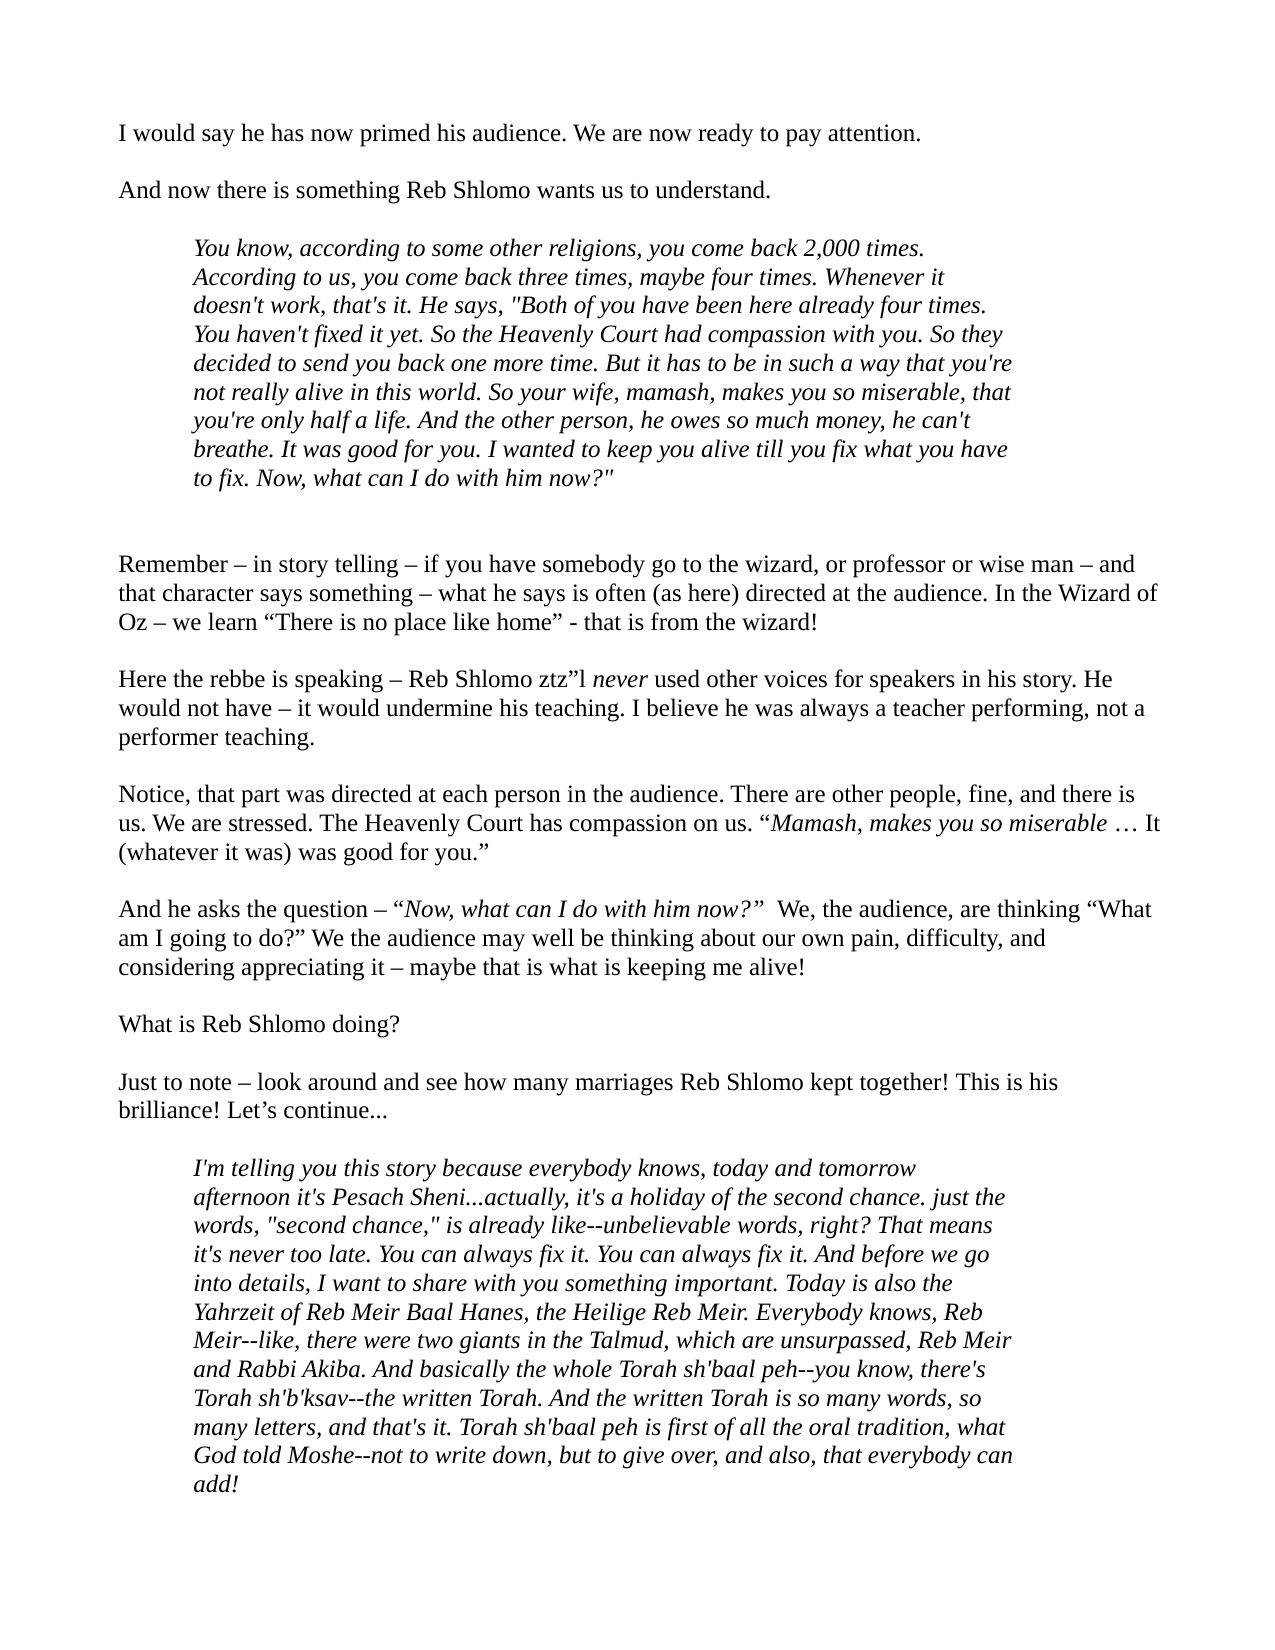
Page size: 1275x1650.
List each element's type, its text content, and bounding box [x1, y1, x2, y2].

text Remember – in story telling – if you have somebody go to the wizard, or professor or wise man – and that character says something – what he says is often (as here) directed at the audience. In the Wizard of Oz – we learn “There is no place like home” - that is from the wizard! [118, 549, 1166, 636]
text And he asks the question – “Now, what can I do with him now?” We, the audience, are thinking “What am I going to do?” We the audience may well be thinking about our own pain, difficulty, and considering appreciating it – maybe that is what is keeping me alive! [118, 894, 1166, 981]
text I'm telling you this story because everybody knows, today and tomorrow afternoon it's Pesach Sheni...actually, it's a holiday of the second chance. just the words, "second chance," is already like--unbelievable words, right? That means it's never too late. You can always fix it. You can always fix it. And before we go into details, I want to share with you something important. Today is also the Yahrzeit of Reb Meir Baal Hanes, the Heilige Reb Meir. Everybody knows, Reb Meir--like, there were two giants in the Talmud, which are unsurpassed, Reb Meir and Rabbi Akiba. And basically the whole Torah sh'baal peh--you know, there's Torah sh'b'ksav--the written Torah. And the written Torah is so many words, so many letters, and that's it. Torah sh'baal peh is first of all the oral tradition, what God told Moshe--not to write down, but to give over, and also, that everybody can add! [193, 1153, 1016, 1498]
text Here the rebbe is speaking – Reb Shlomo ztz”l never used other voices for speakers in his story. He would not have – it would undermine his teaching. I believe he was always a teacher performing, not a performer teaching. [118, 664, 1166, 751]
text And now there is something Reb Shlomo wants us to understand. [118, 176, 1166, 204]
text I would say he has now primed his audience. We are now ready to pay attention. [118, 118, 1166, 147]
text What is Reb Shlomo doing? [118, 1009, 1166, 1038]
text Notice, that part was directed at each person in the audience. There are other people, fine, and there is us. We are stressed. The Heavenly Court has compassion on us. “Mamash, makes you so miserable … It (whatever it was) was good for you.” [118, 779, 1166, 866]
text Just to note – look around and see how many marriages Reb Shlomo kept together! This is his brilliance! Let’s continue... [118, 1067, 1166, 1124]
text You know, according to some other religions, you come back 2,000 times. According to us, you come back three times, maybe four times. Whenever it doesn't work, that's it. He says, "Both of you have been here already four times. You haven't fixed it yet. So the Heavenly Court had compassion with you. So they decided to send you back one more time. But it has to be in such a way that you're not really alive in this world. So your wife, mamash, makes you so miserable, that you're only half a life. And the other person, he owes so much money, he can't breathe. It was good for you. I wanted to keep you alive till you fix what you have to fix. Now, what can I do with him now?" [193, 233, 1016, 492]
